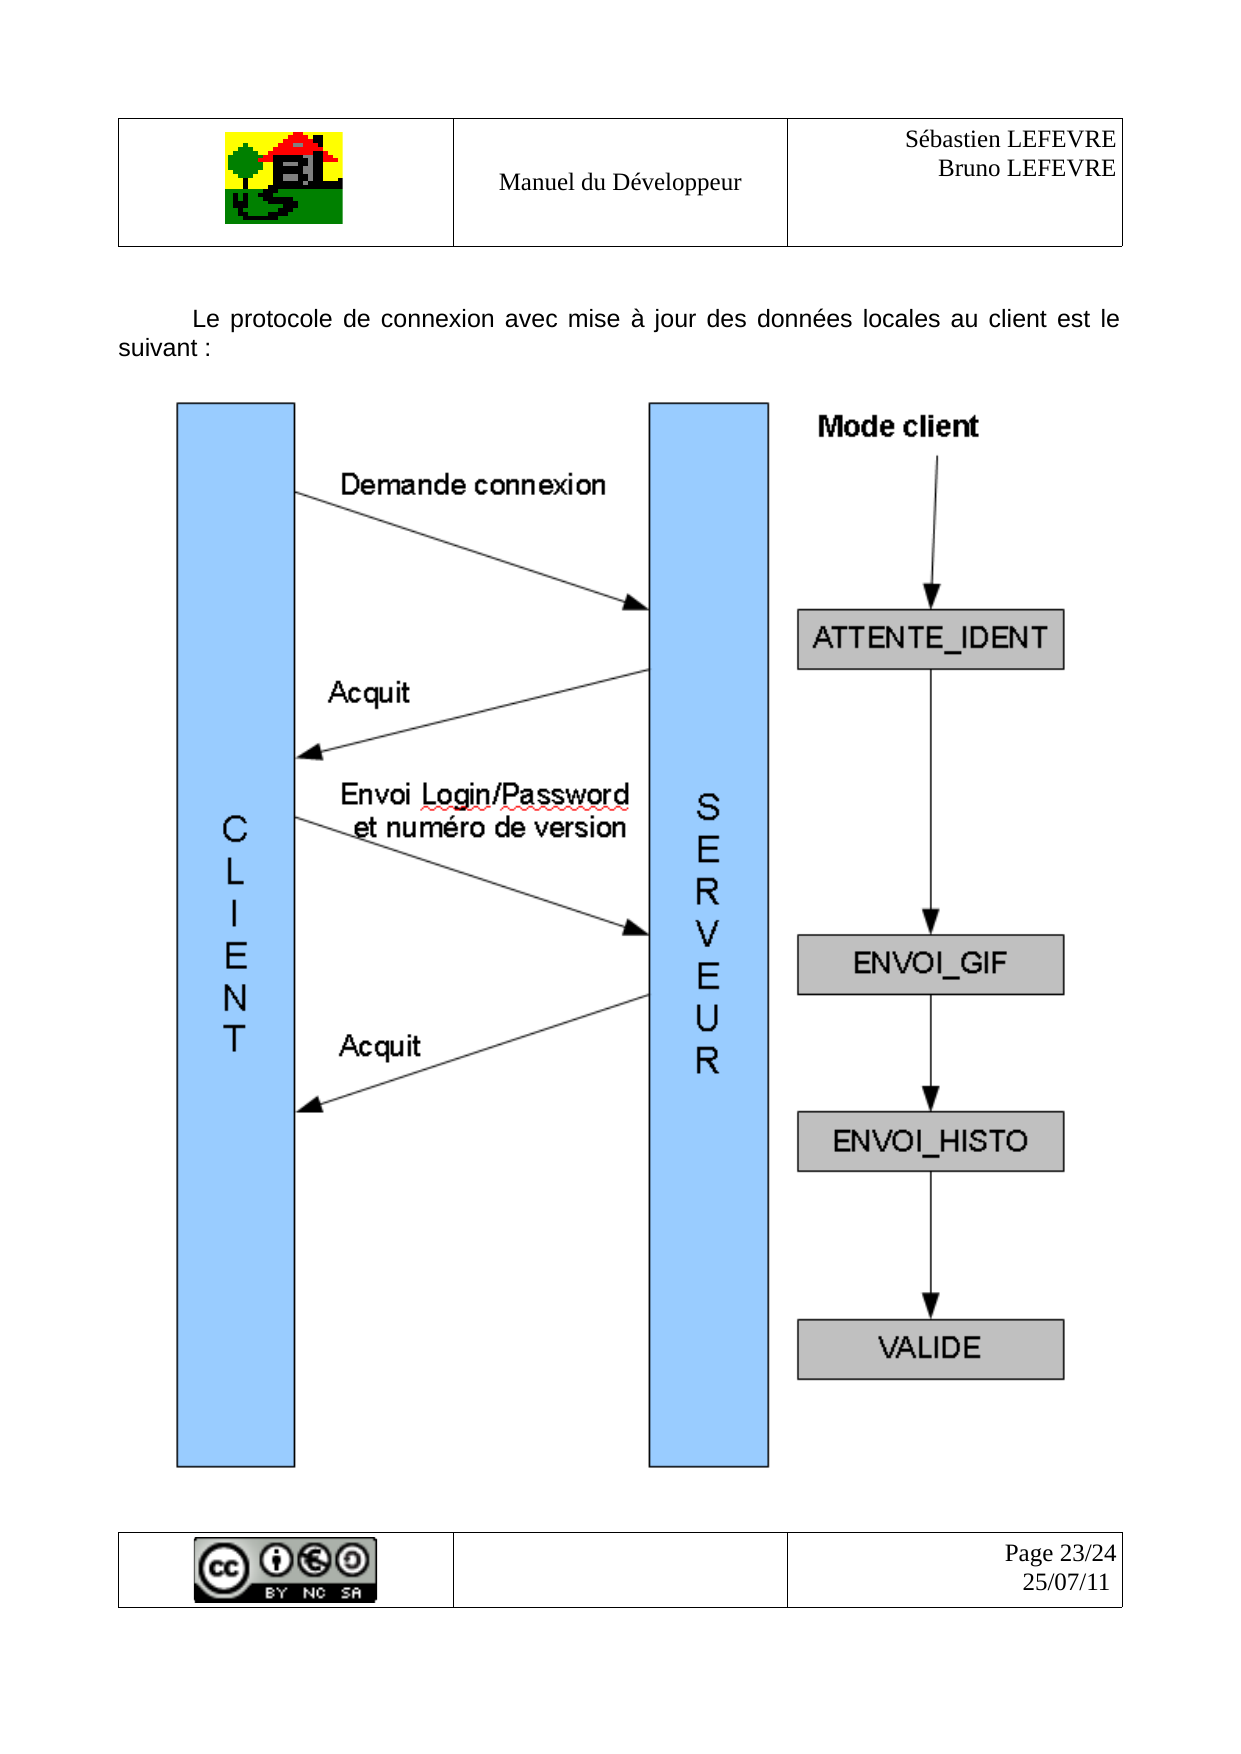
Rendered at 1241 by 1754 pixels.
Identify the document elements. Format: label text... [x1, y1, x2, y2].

picture [147, 373, 1093, 1496]
picture [225, 132, 343, 224]
text Le protocole de connexion avec mise à jour des données locales au client est le suivant : [118, 304, 1122, 361]
picture [193, 1537, 378, 1603]
